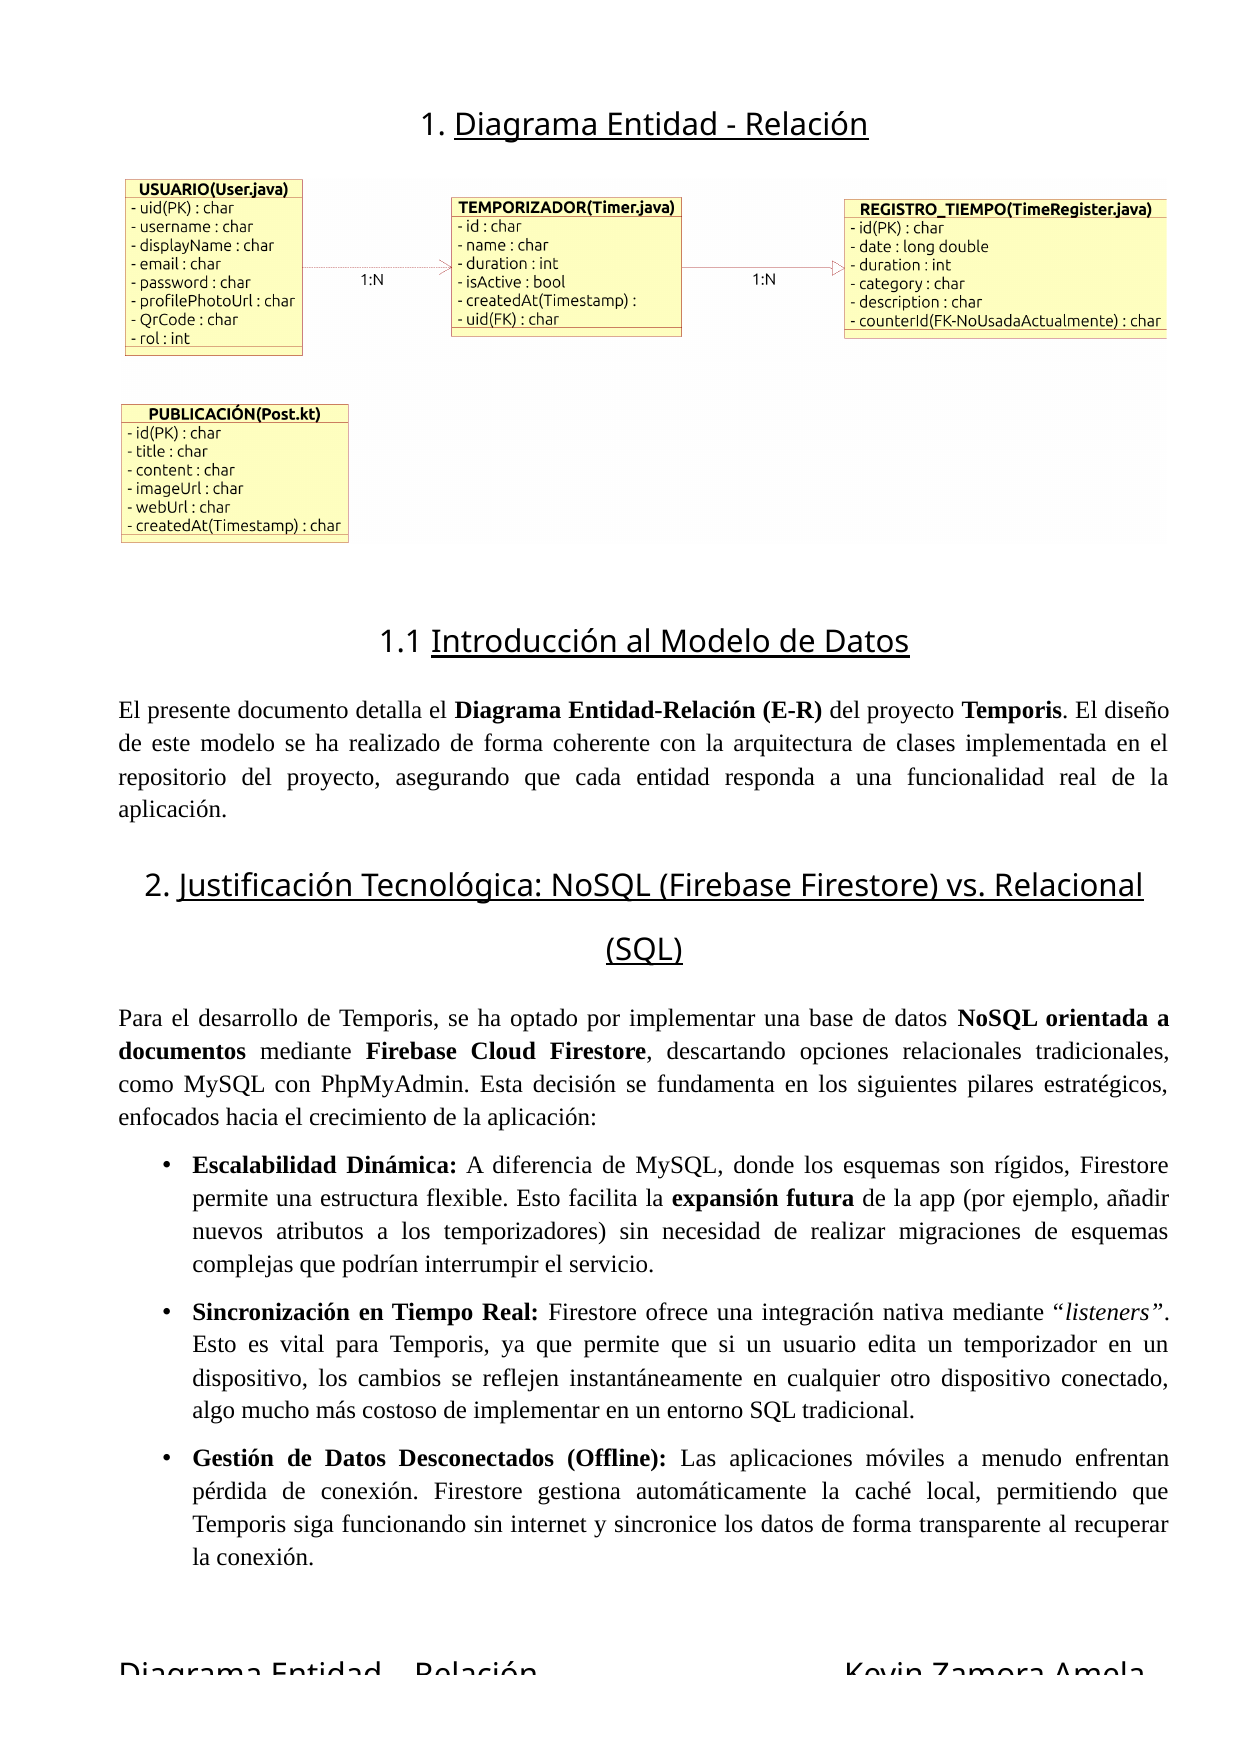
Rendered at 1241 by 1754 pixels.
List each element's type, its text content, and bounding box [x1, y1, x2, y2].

subtitle 2. Justificación Tecnológica: NoSQL (Firebase Firestore) vs. Relacional (SQL) [118, 863, 1170, 969]
list Gestión de Datos Desconectados (Offline): Las aplicaciones móviles a menudo enfrentan pérdida de conexión. Firestore gestiona automáticamente la caché local, permitiendo que Temporis siga funcionando sin internet y sincronice los datos de forma transparente al recuperar la conexión. [162, 1443, 1170, 1571]
text Para el desarrollo de Temporis, se ha optado por implementar una base de datos NoSQL orientada a documentos mediante Firebase Cloud Firestore, descartando opciones relacionales tradicionales, como MySQL con PhpMyAdmin. Esta decisión se fundamenta en los siguientes pilares estratégicos, enfocados hacia el crecimiento de la aplicación: [118, 1003, 1170, 1131]
list Sincronización en Tiempo Real: Firestore ofrece una integración nativa mediante “listeners”. Esto es vital para Temporis, ya que permite que si un usuario edita un temporizador en un dispositivo, los cambios se reflejen instantáneamente en cualquier otro dispositivo conectado, algo mucho más costoso de implementar en un entorno SQL tradicional. [162, 1297, 1170, 1424]
picture [121, 178, 1167, 544]
subtitle 1.1 Introducción al Modelo de Datos [118, 199, 1170, 662]
list Escalabilidad Dinámica: A diferencia de MySQL, donde los esquemas son rígidos, Firestore permite una estructura flexible. Esto facilita la expansión futura de la app (por ejemplo, añadir nuevos atributos a los temporizadores) sin necesidad de realizar migraciones de esquemas complejas que podrían interrumpir el servicio. [162, 1150, 1170, 1278]
subtitle 1. Diagrama Entidad - Relación [118, 102, 1170, 144]
text El presente documento detalla el Diagrama Entidad-Relación (E-R) del proyecto Temporis. El diseño de este modelo se ha realizado de forma coherente con la arquitectura de clases implementada en el repositorio del proyecto, asegurando que cada entidad responda a una funcionalidad real de la aplicación. [118, 696, 1170, 823]
